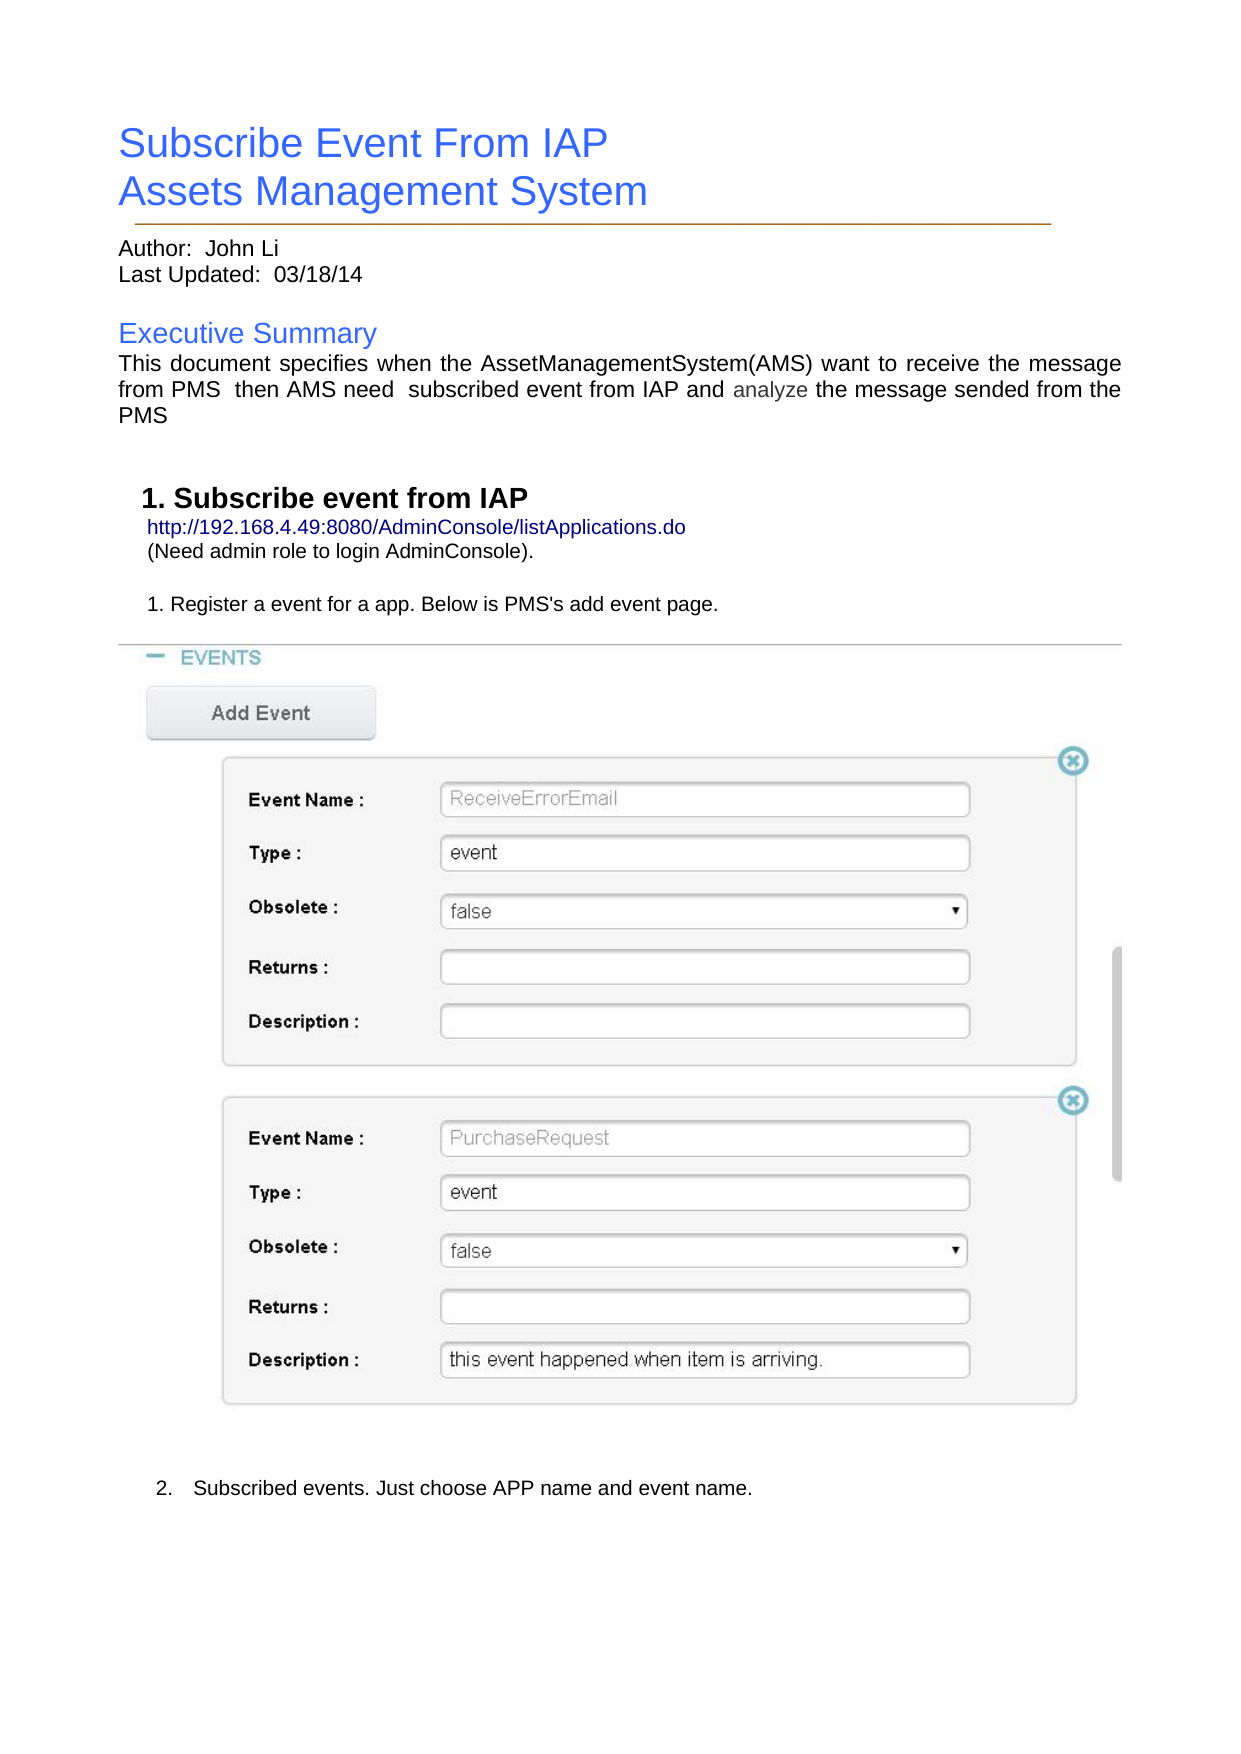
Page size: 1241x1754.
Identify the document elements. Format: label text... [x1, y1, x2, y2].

text Assets Management System [118, 166, 1122, 214]
text Last Updated: 03/18/14 [118, 261, 1122, 287]
text (Need admin role to login AdminConsole). [118, 539, 1122, 563]
list Subscribed events. Just choose APP name and event name. [156, 1476, 1122, 1499]
text Author: John Li [118, 234, 1122, 261]
text http://192.168.4.49:8080/AdminConsole/listApplications.do [118, 515, 1122, 539]
text This document specifies when the AssetManagementSystem(AMS) want to receive the message from PMS then AMS need subscribed event from IAP and analyze the message sended from the PMS [118, 349, 1122, 429]
picture [118, 644, 1122, 1418]
text 1. Subscribe event from IAP [118, 481, 1122, 515]
text 1. Register a event for a app. Below is PMS's add event page. [118, 592, 1122, 616]
text Subscribe Event From IAP [118, 118, 1122, 166]
text Executive Summary [118, 316, 1122, 349]
